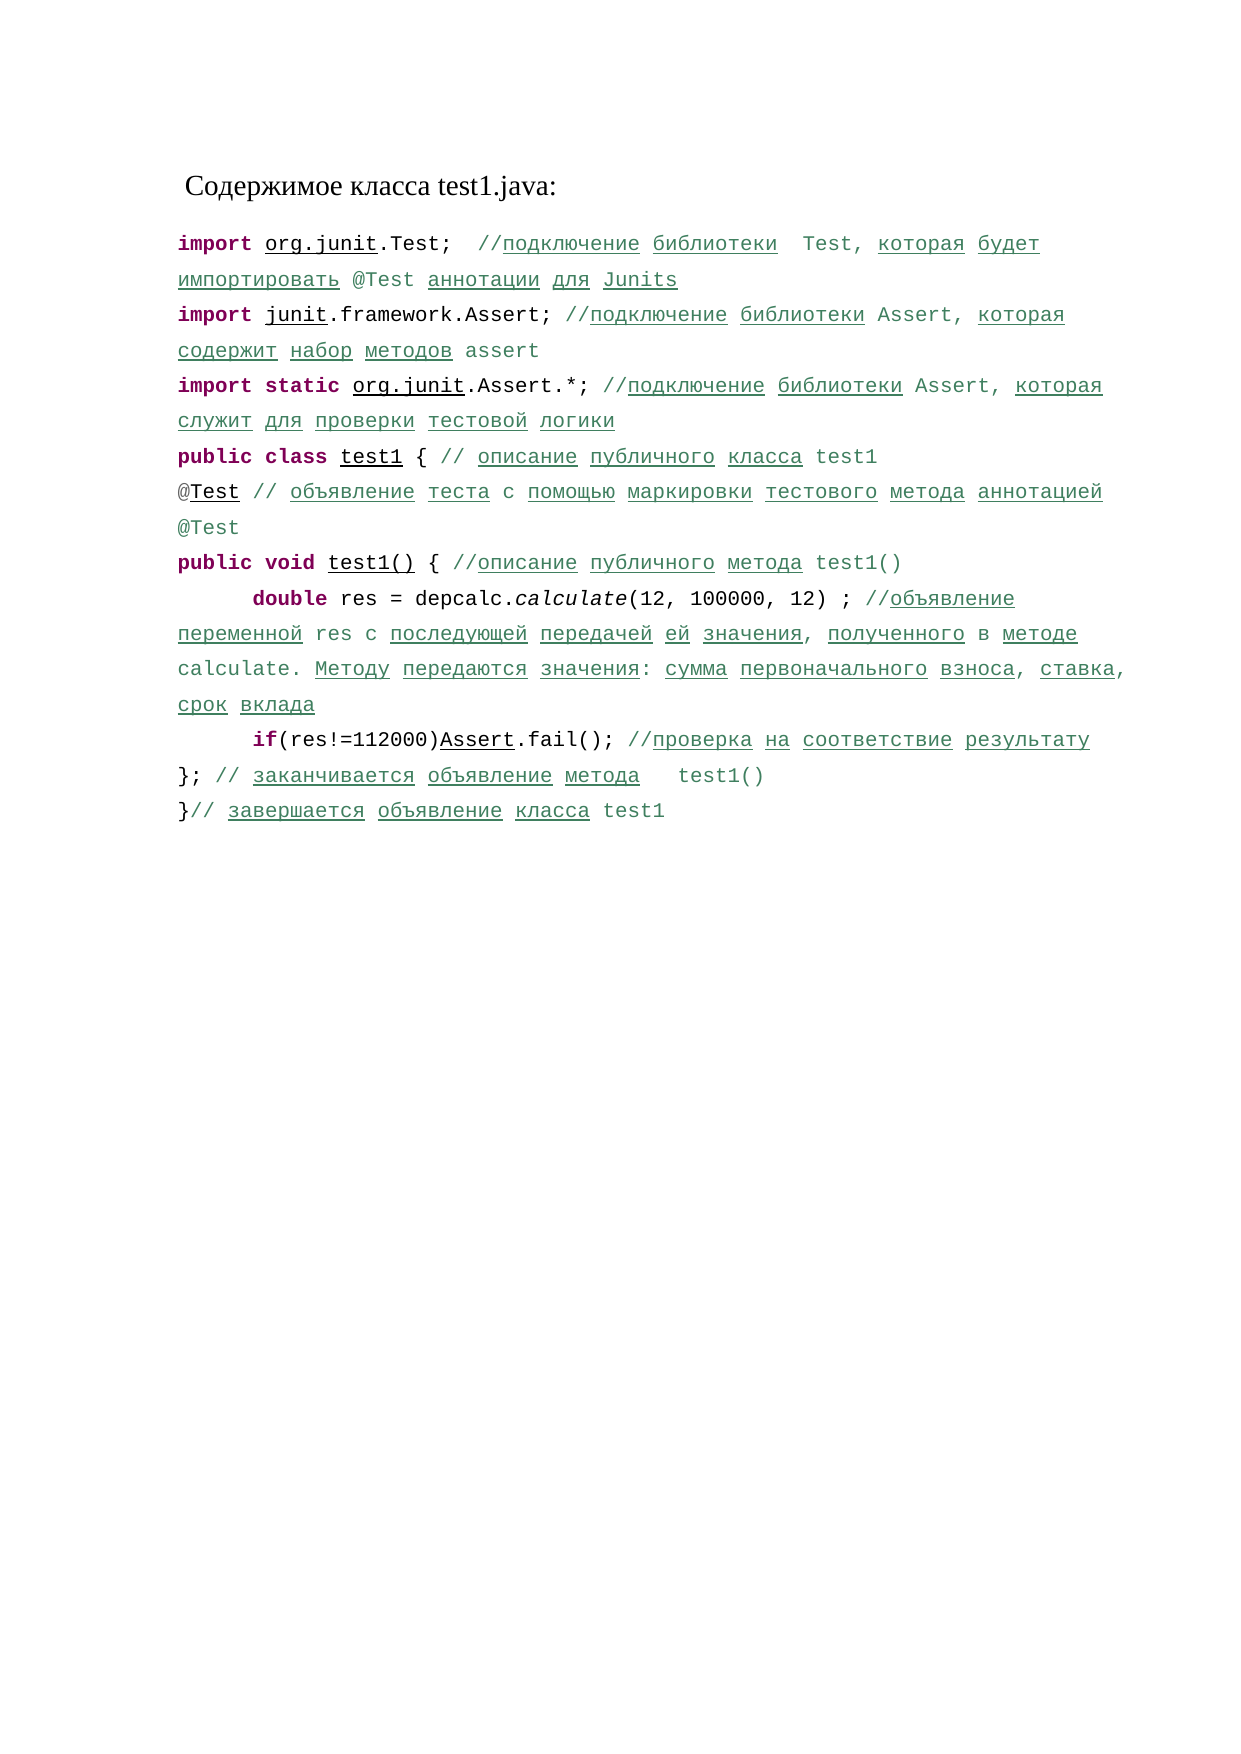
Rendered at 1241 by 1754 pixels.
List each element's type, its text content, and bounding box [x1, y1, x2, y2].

text import static org.junit.Assert.*; //подключение библиотеки Assert, которая служит для проверки тестовой логики [177, 375, 1152, 434]
text if(res!=112000)Assert.fail(); //проверка на соответствие результату [177, 729, 1152, 753]
text }; // заканчивается объявление метода test1() [177, 764, 1152, 788]
text Содержимое класса test1.java: [177, 168, 1152, 202]
text @Test // объявление теста с помощью маркировки тестового метода аннотацией @Test [177, 481, 1152, 540]
text public class test1 { // описание публичного класса test1 [177, 446, 1152, 469]
text import org.junit.Test; //подключение библиотеки Test, которая будет импортировать @Test аннотации для Junits [177, 233, 1152, 292]
text }// завершается объявление класса test1 [177, 800, 1152, 824]
text import junit.framework.Assert; //подключение библиотеки Assert, которая содержит набор методов assert [177, 304, 1152, 363]
text double res = depcalc.calculate(12, 100000, 12) ; //объявление переменной res с последующей передачей ей значения, полученного в методе calculate. Методу передаются значения: сумма первоначального взноса, ставка, срок вклада [177, 587, 1152, 717]
text public void test1() { //описание публичного метода test1() [177, 552, 1152, 576]
